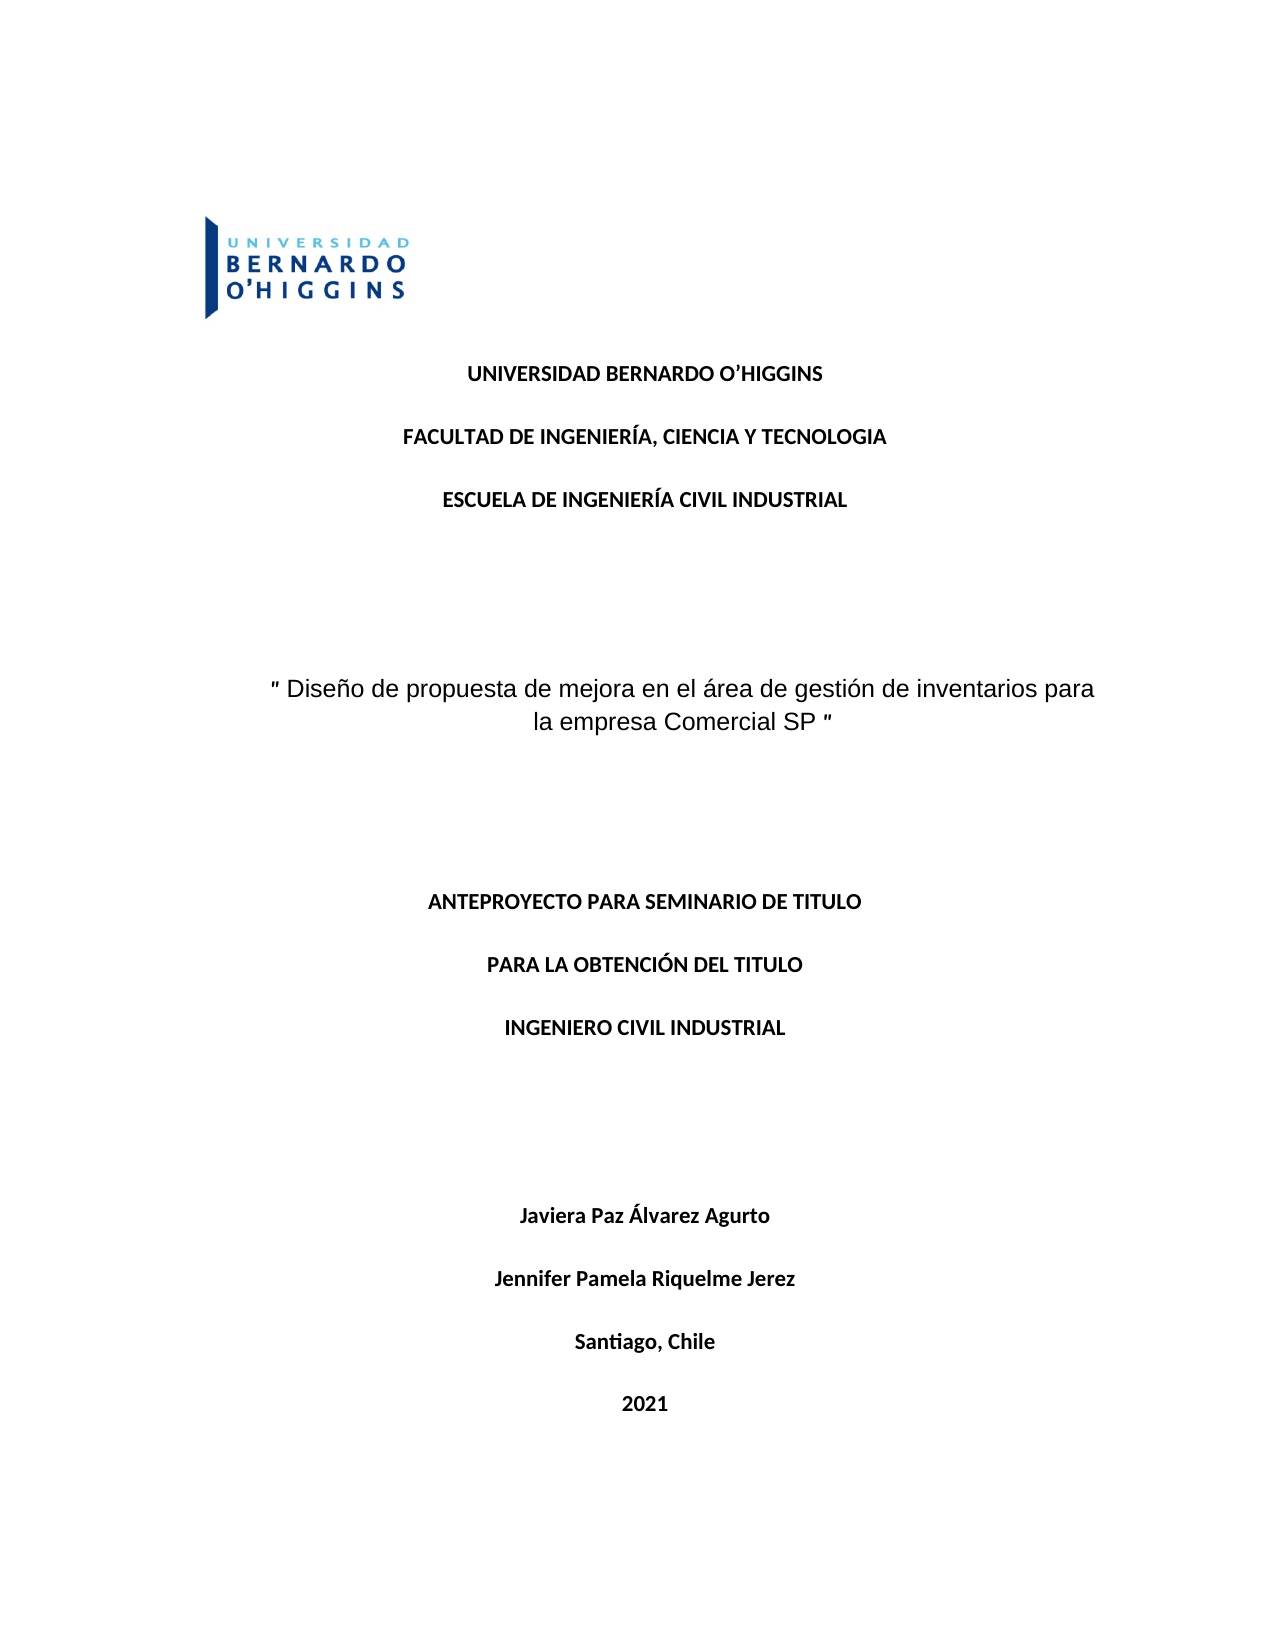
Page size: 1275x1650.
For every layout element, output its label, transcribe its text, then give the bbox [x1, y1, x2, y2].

text INGENIERO CIVIL INDUSTRIAL [192, 1013, 1098, 1041]
text ANTEPROYECTO PARA SEMINARIO DE TITULO [192, 887, 1098, 915]
text UNIVERSIDAD BERNARDO O’HIGGINS [192, 359, 1098, 388]
text PARA LA OBTENCIÓN DEL TITULO [192, 950, 1098, 978]
text Javiera Paz Álvarez Agurto [192, 1201, 1098, 1229]
text ESCUELA DE INGENIERÍA CIVIL INDUSTRIAL [192, 485, 1098, 513]
text " Diseño de propuesta de mejora en el área de gestión de inventarios para la empresa Comercial SP " [267, 674, 1098, 736]
text FACULTAD DE INGENIERÍA, CIENCIA Y TECNOLOGIA [192, 422, 1098, 450]
text Santiago, Chile [192, 1327, 1098, 1355]
text 2021 [192, 1389, 1098, 1418]
picture [192, 206, 428, 325]
text Jennifer Pamela Riquelme Jerez [192, 1264, 1098, 1292]
